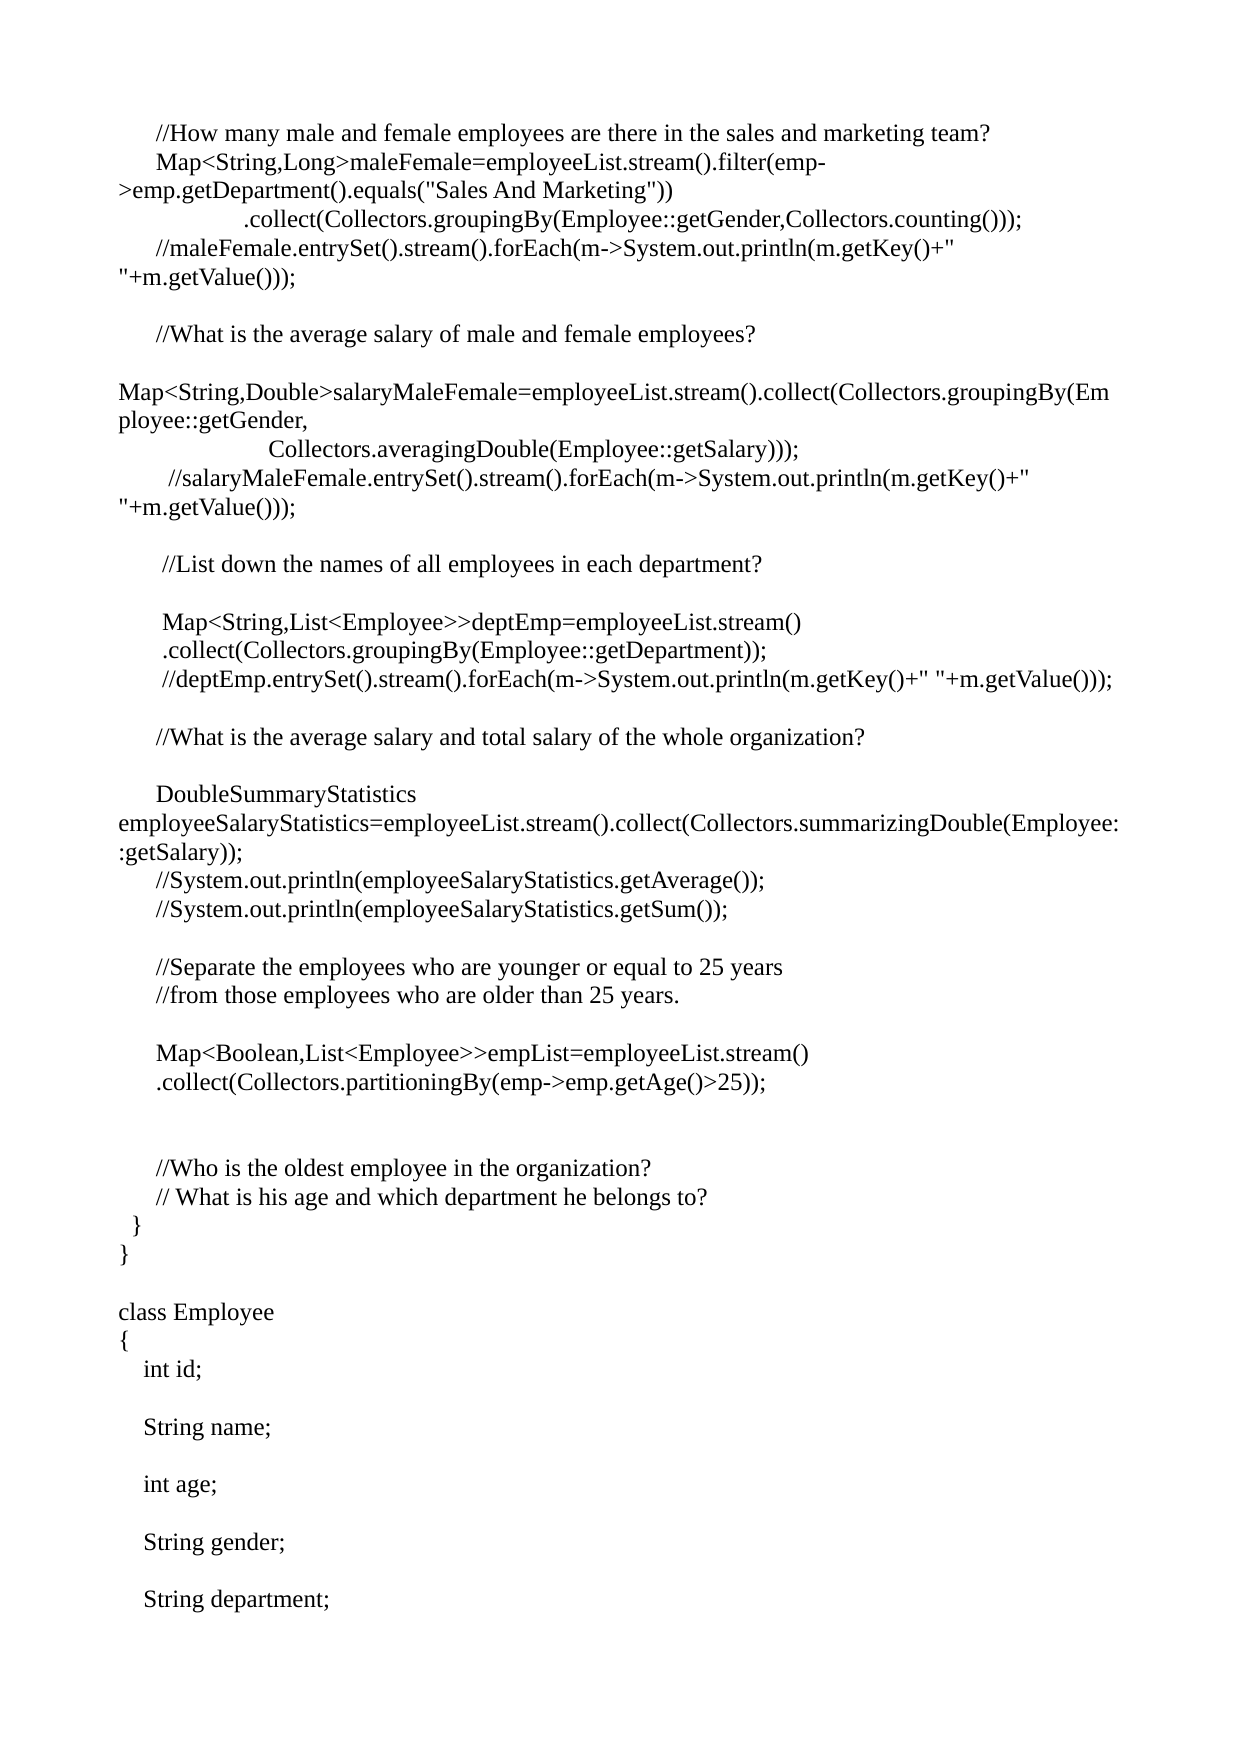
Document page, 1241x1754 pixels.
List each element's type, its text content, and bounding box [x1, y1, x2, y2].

text .collect(Collectors.groupingBy(Employee::getDepartment)); [118, 636, 1122, 664]
text // What is his age and which department he belongs to? [118, 1182, 1122, 1211]
text Map<String,List<Employee>>deptEmp=employeeList.stream() [118, 607, 1122, 636]
text class Employee [118, 1297, 1122, 1326]
text String department; [118, 1584, 1122, 1613]
text Collectors.averagingDouble(Employee::getSalary))); [118, 434, 1122, 463]
text .collect(Collectors.groupingBy(Employee::getGender,Collectors.counting())); [118, 204, 1122, 233]
text //deptEmp.entrySet().stream().forEach(m->System.out.println(m.getKey()+" "+m.getValue())); [118, 664, 1122, 693]
text //maleFemale.entrySet().stream().forEach(m->System.out.println(m.getKey()+" "+m.getValue())); [118, 233, 1122, 291]
text //Separate the employees who are younger or equal to 25 years [118, 952, 1122, 981]
text //from those employees who are older than 25 years. [118, 981, 1122, 1009]
text Map<Boolean,List<Employee>>empList=employeeList.stream() [118, 1038, 1122, 1067]
text //System.out.println(employeeSalaryStatistics.getAverage()); [118, 866, 1122, 894]
text .collect(Collectors.partitioningBy(emp->emp.getAge()>25)); [118, 1067, 1122, 1096]
text //salaryMaleFemale.entrySet().stream().forEach(m->System.out.println(m.getKey()+" "+m.getValue())); [118, 463, 1122, 521]
text { [118, 1326, 1122, 1354]
text //How many male and female employees are there in the sales and marketing team? [118, 118, 1122, 147]
text String gender; [118, 1527, 1122, 1556]
text int age; [118, 1469, 1122, 1498]
text Map<String,Double>salaryMaleFemale=employeeList.stream().collect(Collectors.groupingBy(Employee::getGender, [118, 348, 1122, 434]
text //System.out.println(employeeSalaryStatistics.getSum()); [118, 894, 1122, 923]
text //What is the average salary and total salary of the whole organization? [118, 722, 1122, 751]
text DoubleSummaryStatistics employeeSalaryStatistics=employeeList.stream().collect(Collectors.summarizingDouble(Employee::getSalary)); [118, 779, 1122, 866]
text String name; [118, 1412, 1122, 1441]
text //List down the names of all employees in each department? [118, 549, 1122, 578]
text //Who is the oldest employee in the organization? [118, 1153, 1122, 1182]
text Map<String,Long>maleFemale=employeeList.stream().filter(emp->emp.getDepartment().equals("Sales And Marketing")) [118, 147, 1122, 204]
text int id; [118, 1354, 1122, 1383]
text } [118, 1211, 1122, 1239]
text //What is the average salary of male and female employees? [118, 319, 1122, 348]
text } [118, 1239, 1122, 1268]
